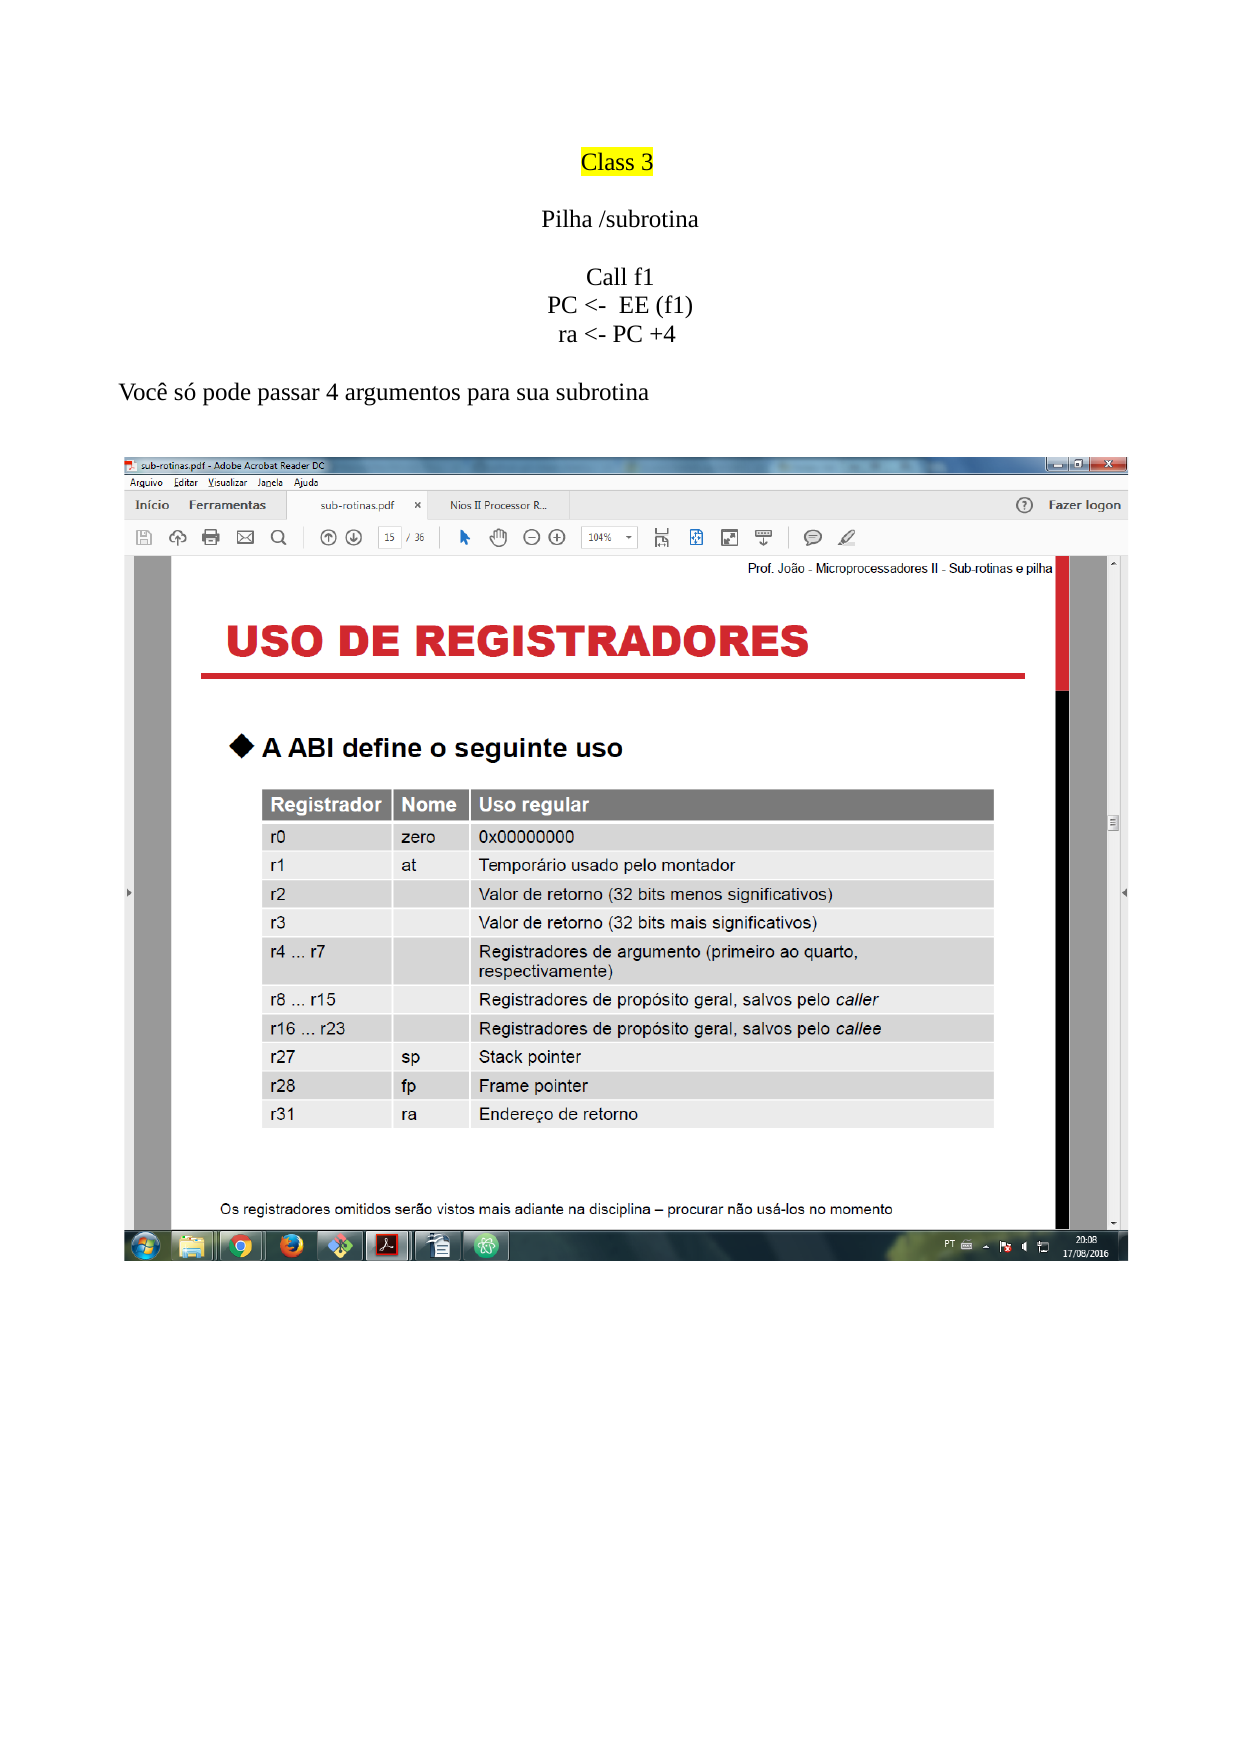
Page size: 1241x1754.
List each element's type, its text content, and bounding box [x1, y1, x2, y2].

text ra <- PC +4 [118, 319, 1122, 348]
picture [124, 457, 1129, 1261]
text PC <- EE (f1) [118, 291, 1122, 319]
text Você só pode passar 4 argumentos para sua subrotina [118, 377, 1122, 406]
text Pilha /subrotina [118, 204, 1122, 233]
text Class 3 [118, 147, 1122, 176]
text Call f1 [118, 262, 1122, 291]
